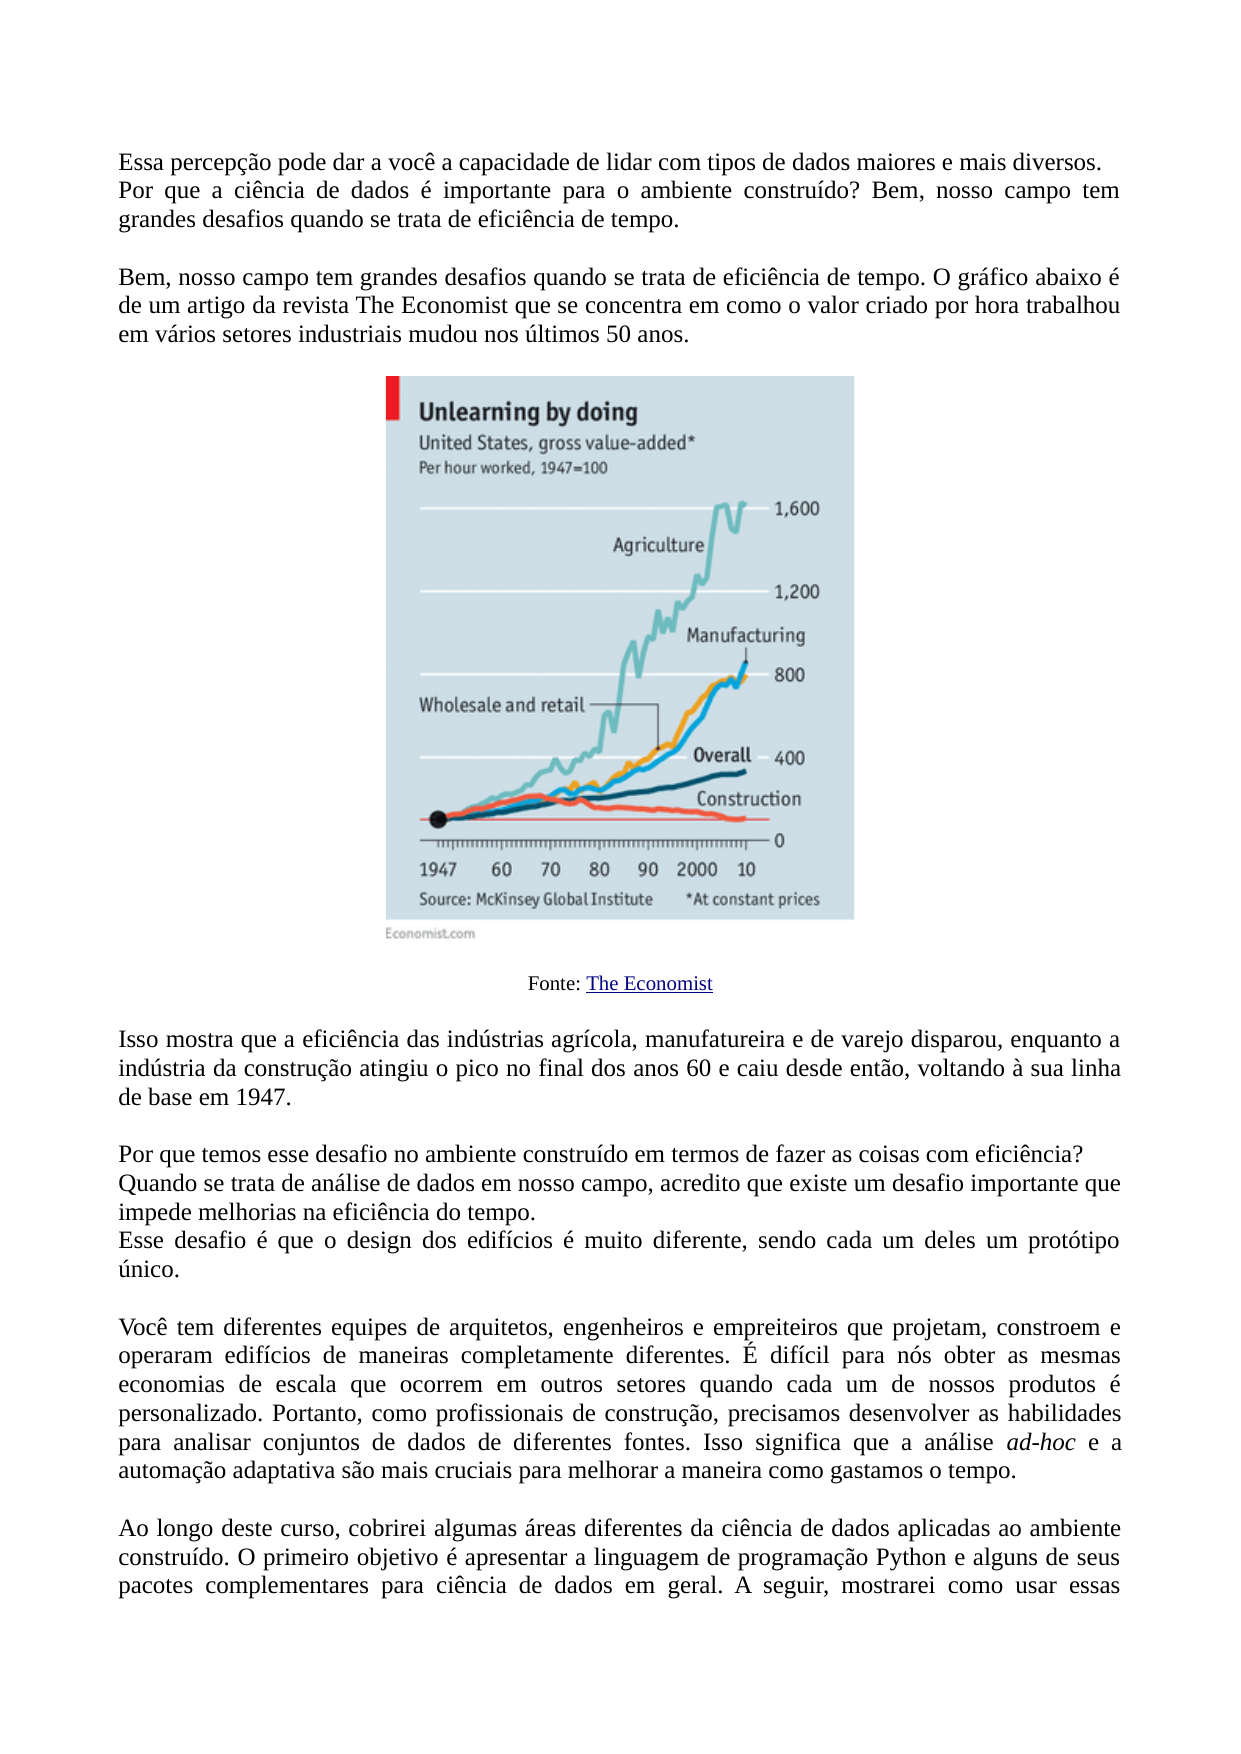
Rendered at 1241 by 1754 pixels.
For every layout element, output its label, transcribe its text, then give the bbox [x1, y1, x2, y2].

text Fonte: The Economist [118, 971, 1122, 995]
picture [385, 376, 855, 948]
text Ao longo deste curso, cobrirei algumas áreas diferentes da ciência de dados aplicadas ao ambiente construído. O primeiro objetivo é apresentar a linguagem de programação Python e alguns de seus pacotes complementares para ciência de dados em geral. A seguir, mostrarei como usar essas [118, 1513, 1122, 1599]
text Essa percepção pode dar a você a capacidade de lidar com tipos de dados maiores e mais diversos. [118, 147, 1122, 176]
text Bem, nosso campo tem grandes desafios quando se trata de eficiência de tempo. O gráfico abaixo é de um artigo da revista The Economist que se concentra em como o valor criado por hora trabalhou em vários setores industriais mudou nos últimos 50 anos. [118, 262, 1122, 348]
text Você tem diferentes equipes de arquitetos, engenheiros e empreiteiros que projetam, constroem e operaram edifícios de maneiras completamente diferentes. É difícil para nós obter as mesmas economias de escala que ocorrem em outros setores quando cada um de nossos produtos é personalizado. Portanto, como profissionais de construção, precisamos desenvolver as habilidades para analisar conjuntos de dados de diferentes fontes. Isso significa que a análise ad-hoc e a automação adaptativa são mais cruciais para melhorar a maneira como gastamos o tempo. [118, 1312, 1122, 1484]
text Quando se trata de análise de dados em nosso campo, acredito que existe um desafio importante que impede melhorias na eficiência do tempo. [118, 1168, 1122, 1225]
text Isso mostra que a eficiência das indústrias agrícola, manufatureira e de varejo disparou, enquanto a indústria da construção atingiu o pico no final dos anos 60 e caiu desde então, voltando à sua linha de base em 1947. [118, 1024, 1122, 1110]
text Por que a ciência de dados é importante para o ambiente construído? Bem, nosso campo tem grandes desafios quando se trata de eficiência de tempo. [118, 176, 1122, 233]
text Esse desafio é que o design dos edifícios é muito diferente, sendo cada um deles um protótipo único. [118, 1225, 1122, 1283]
text Por que temos esse desafio no ambiente construído em termos de fazer as coisas com eficiência? [118, 1139, 1122, 1168]
